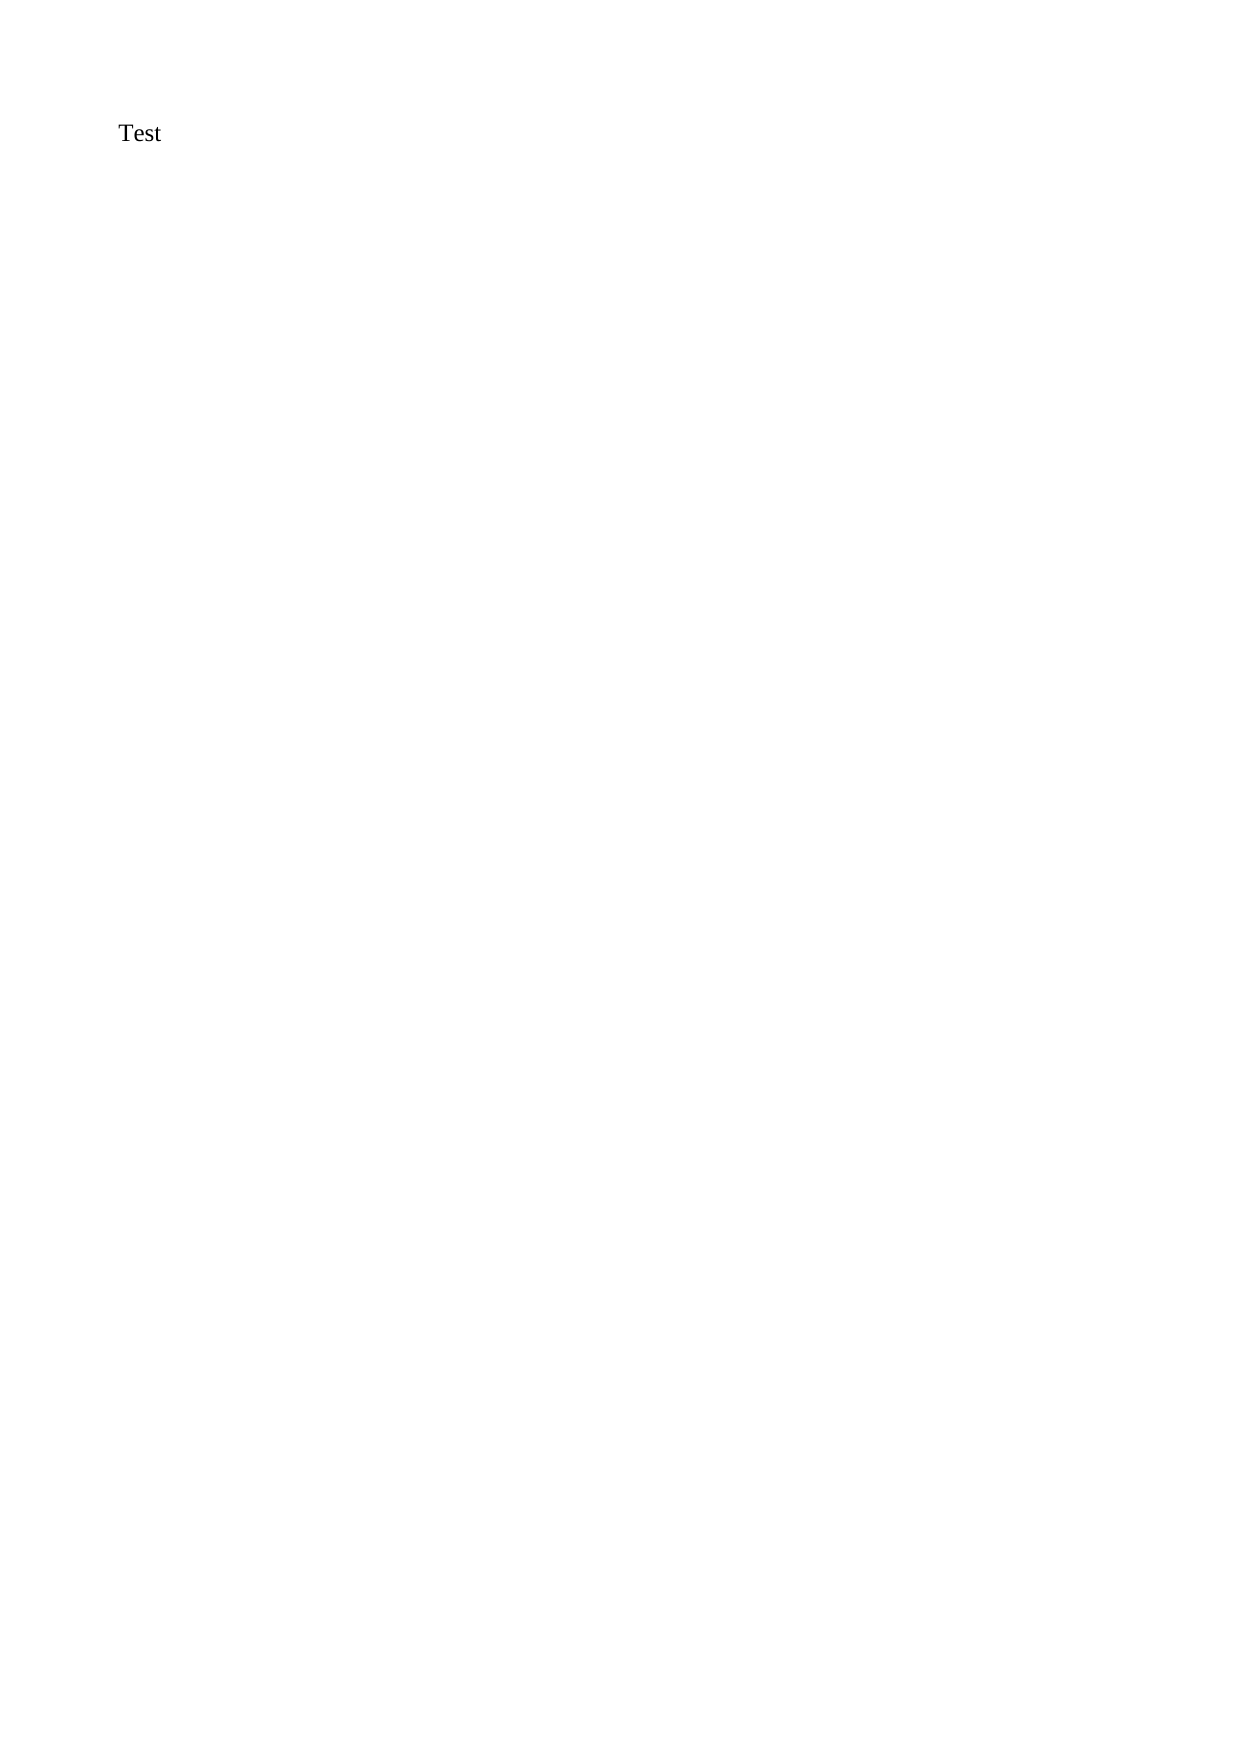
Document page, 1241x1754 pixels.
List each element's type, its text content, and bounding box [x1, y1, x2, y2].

text Test [118, 118, 1122, 147]
